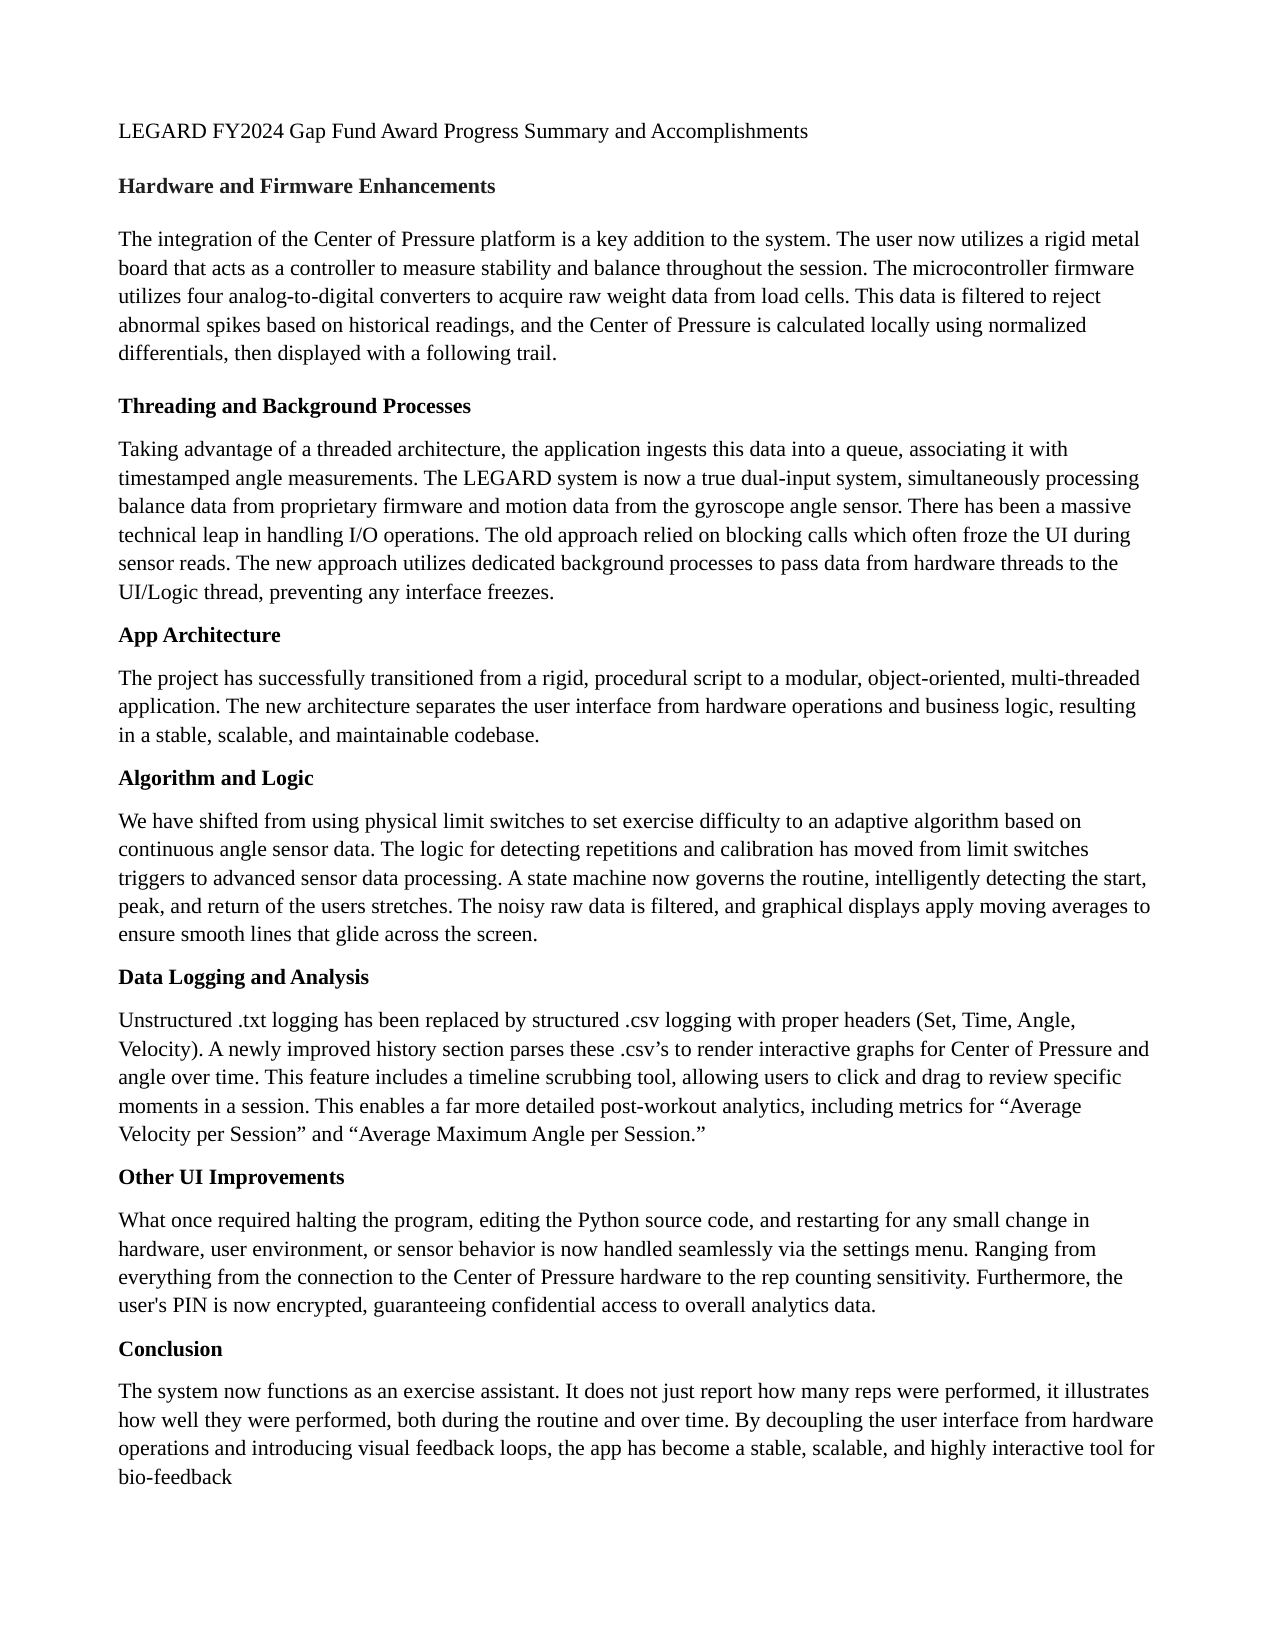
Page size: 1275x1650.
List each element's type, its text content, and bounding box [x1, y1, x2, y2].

text The system now functions as an exercise assistant. It does not just report how many reps were performed, it illustrates how well they were performed, both during the routine and over time. By decoupling the user interface from hardware operations and introducing visual feedback loops, the app has become a stable, scalable, and highly interactive tool for bio-feedback [118, 1378, 1157, 1489]
text Other UI Improvements [118, 1164, 1157, 1189]
text What once required halting the program, editing the Python source code, and restarting for any small change in hardware, user environment, or sensor behavior is now handled seamlessly via the settings menu. Ranging from everything from the connection to the Center of Pressure hardware to the rep counting sensitivity. Furthermore, the user's PIN is now encrypted, guaranteeing confidential access to overall analytics data. [118, 1207, 1157, 1318]
text Hardware and Firmware Enhancements [118, 173, 1157, 198]
text App Architecture [118, 622, 1157, 647]
text We have shifted from using physical limit switches to set exercise difficulty to an adaptive algorithm based on continuous angle sensor data. The logic for detecting repetitions and calibration has moved from limit switches triggers to advanced sensor data processing. A state machine now governs the routine, intelligently detecting the start, peak, and return of the users stretches. The noisy raw data is filtered, and graphical displays apply moving averages to ensure smooth lines that glide across the screen. [118, 808, 1157, 947]
text Taking advantage of a threaded architecture, the application ingests this data into a queue, associating it with timestamped angle measurements. The LEGARD system is now a true dual-input system, simultaneously processing balance data from proprietary firmware and motion data from the gyroscope angle sensor. There has been a massive technical leap in handling I/O operations. The old approach relied on blocking calls which often froze the UI during sensor reads. The new approach utilizes dedicated background processes to pass data from hardware threads to the UI/Logic thread, preventing any interface freezes. [118, 436, 1157, 604]
text Unstructured .txt logging has been replaced by structured .csv logging with proper headers (Set, Time, Angle, Velocity). A newly improved history section parses these .csv’s to render interactive graphs for Center of Pressure and angle over time. This feature includes a timeline scrubbing tool, allowing users to click and drag to review specific moments in a session. This enables a far more detailed post-workout analytics, including metrics for “Average Velocity per Session” and “Average Maximum Angle per Session.” [118, 1007, 1157, 1146]
text The project has successfully transitioned from a rigid, procedural script to a modular, object-oriented, multi-threaded application. The new architecture separates the user interface from hardware operations and business logic, resulting in a stable, scalable, and maintainable codebase. [118, 665, 1157, 747]
text Data Logging and Analysis [118, 964, 1157, 989]
text Threading and Background Processes [118, 393, 1157, 419]
text Conclusion [118, 1336, 1157, 1361]
text The integration of the Center of Pressure platform is a key addition to the system. The user now utilizes a rigid metal board that acts as a controller to measure stability and balance throughout the session. The microcontroller firmware utilizes four analog-to-digital converters to acquire raw weight data from load cells. This data is filtered to reject abnormal spikes based on historical readings, and the Center of Pressure is calculated locally using normalized differentials, then displayed with a following trail. [118, 226, 1157, 365]
text Algorithm and Logic [118, 764, 1157, 790]
